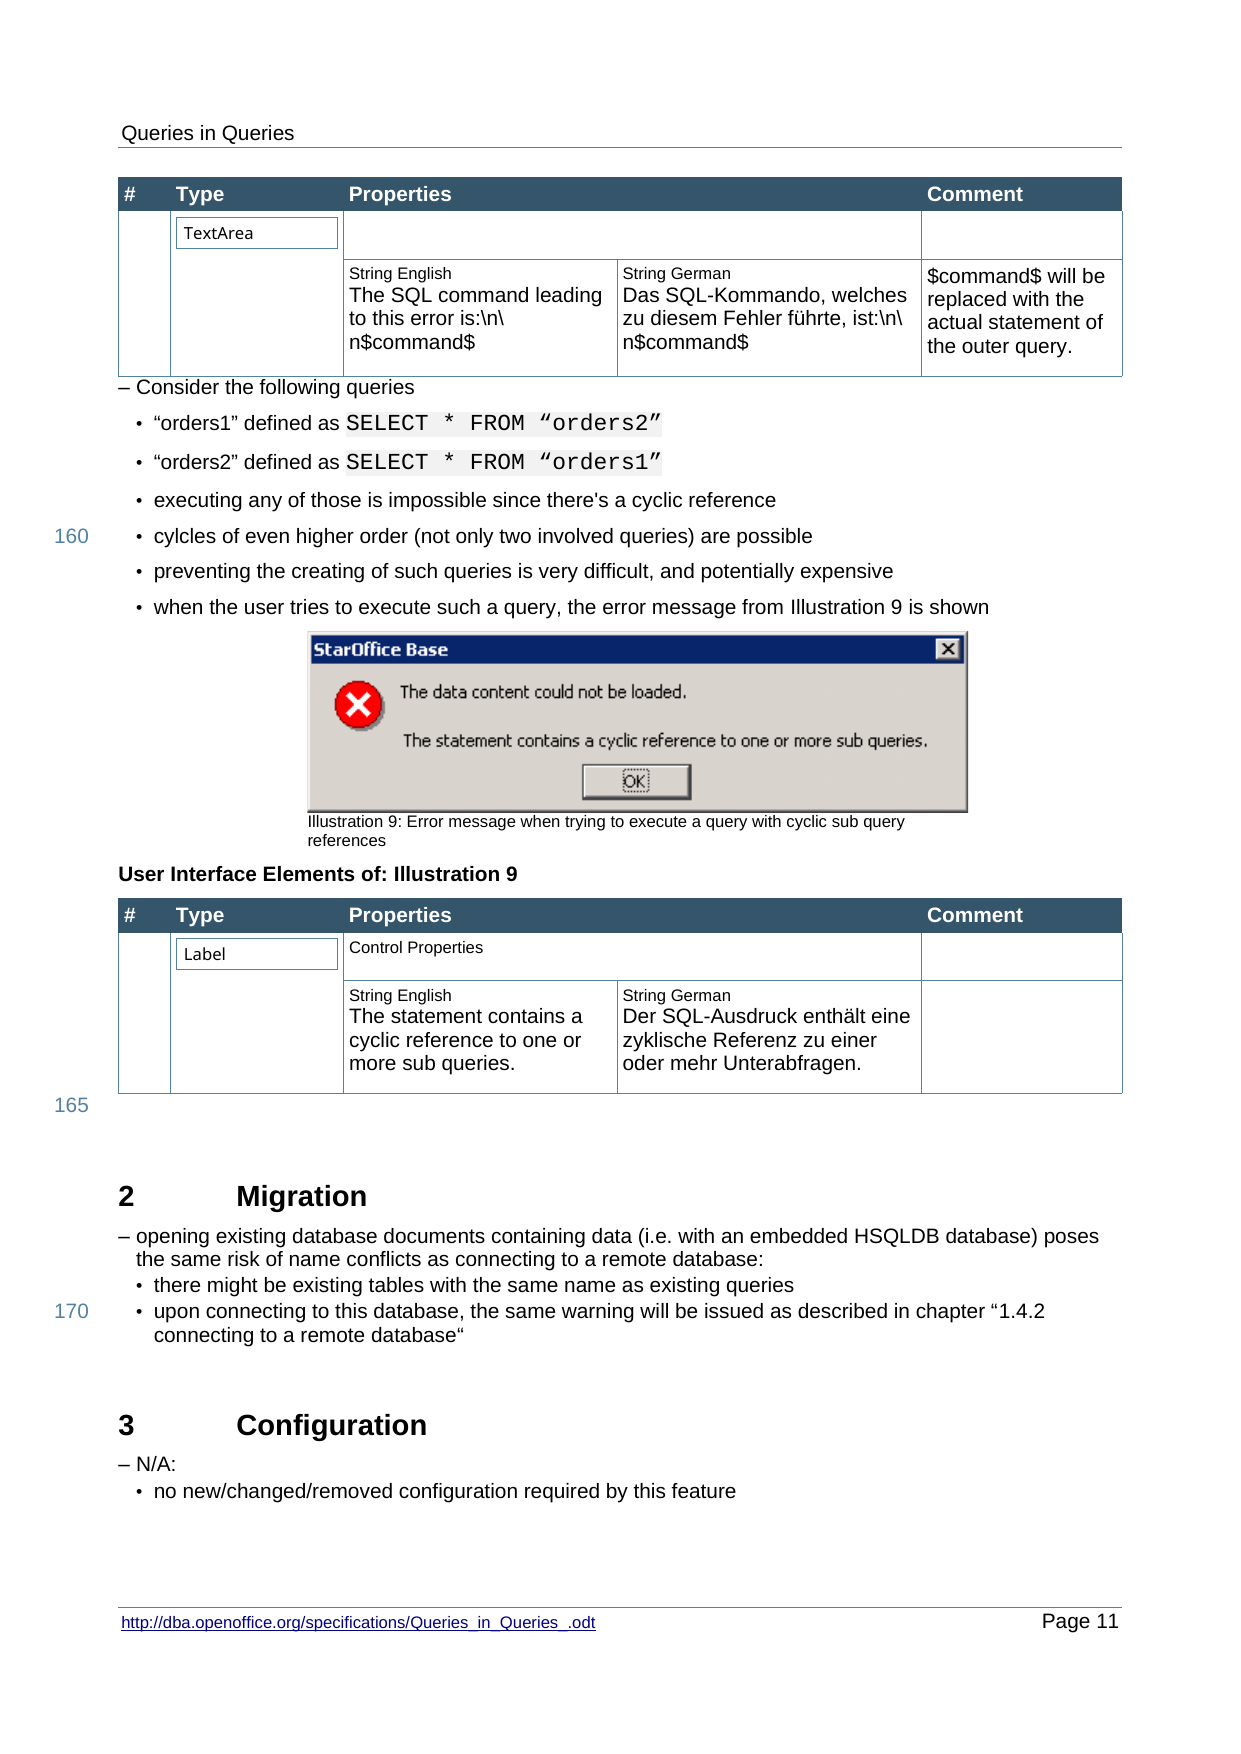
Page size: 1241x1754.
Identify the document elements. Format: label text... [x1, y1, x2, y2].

list cylcles of even higher order (not only two involved queries) are possible [136, 524, 1122, 547]
table_header [344, 211, 921, 259]
table_cell String German Der SQL-Ausdruck enthält eine zyklische Referenz zu einer oder mehr Unterabfragen. [618, 981, 921, 1093]
table_header Properties [343, 177, 921, 211]
table_cell <#> [119, 933, 170, 1093]
list “orders2” defined as SELECT * FROM “orders1” [136, 450, 346, 476]
subtitle Migration [118, 1180, 1122, 1213]
text User Interface Elements of: Illustration 9 [118, 862, 1122, 886]
table_cell [922, 981, 1122, 1093]
list “orders1” defined as SELECT * FROM “orders2” [136, 412, 346, 437]
table_cell [171, 933, 343, 1093]
table_header Properties [343, 898, 921, 933]
list upon connecting to this database, the same warning will be issued as described in chapter “1.4.2 connecting to a remote database“ [136, 1300, 1122, 1347]
list preventing the creating of such queries is very difficult, and potentially expensive [136, 560, 1122, 583]
list executing any of those is impossible since there's a cyclic reference [136, 488, 1122, 512]
table_header # [118, 177, 170, 211]
table_header [922, 211, 1122, 259]
table_header Type [170, 177, 343, 211]
table_cell $command$ will be replaced with the actual statement of the outer query. [922, 260, 1122, 376]
picture [307, 631, 969, 813]
list opening existing database documents containing data (i.e. with an embedded HSQLDB database) poses the same risk of name conflicts as connecting to a remote database: [118, 1224, 1122, 1271]
table_header [922, 933, 1122, 980]
table_cell [171, 211, 343, 376]
list “orders2” defined as SELECT * FROM “orders1” [662, 450, 1122, 476]
list no new/changed/removed configuration required by this feature [136, 1479, 1122, 1502]
table_header Type [170, 898, 343, 933]
list “orders1” defined as SELECT * FROM “orders2” [662, 412, 1122, 437]
list Consider the following queries [118, 377, 1122, 399]
table_header Control Properties [344, 933, 921, 980]
subtitle Configuration [118, 1408, 1122, 1441]
table_cell String English The SQL command leading to this error is:\n\n$command$ [344, 260, 617, 376]
list there might be existing tables with the same name as existing queries [136, 1274, 1122, 1297]
table_cell <#> [119, 211, 170, 376]
table_header Comment [921, 898, 1122, 933]
table_cell String English The statement contains a cyclic reference to one or more sub queries. [344, 981, 617, 1093]
table_header Comment [921, 177, 1122, 211]
table_header # [118, 898, 170, 933]
list Illustration 9: Error message when trying to execute a query with cyclic sub query references [307, 813, 968, 850]
list N/A: [118, 1453, 1122, 1476]
list when the user tries to execute such a query, the error message from Illustration 9 is shown [136, 596, 1122, 619]
table_cell String German Das SQL-Kommando, welches zu diesem Fehler führte, ist:\n\n$command$ [618, 260, 921, 376]
